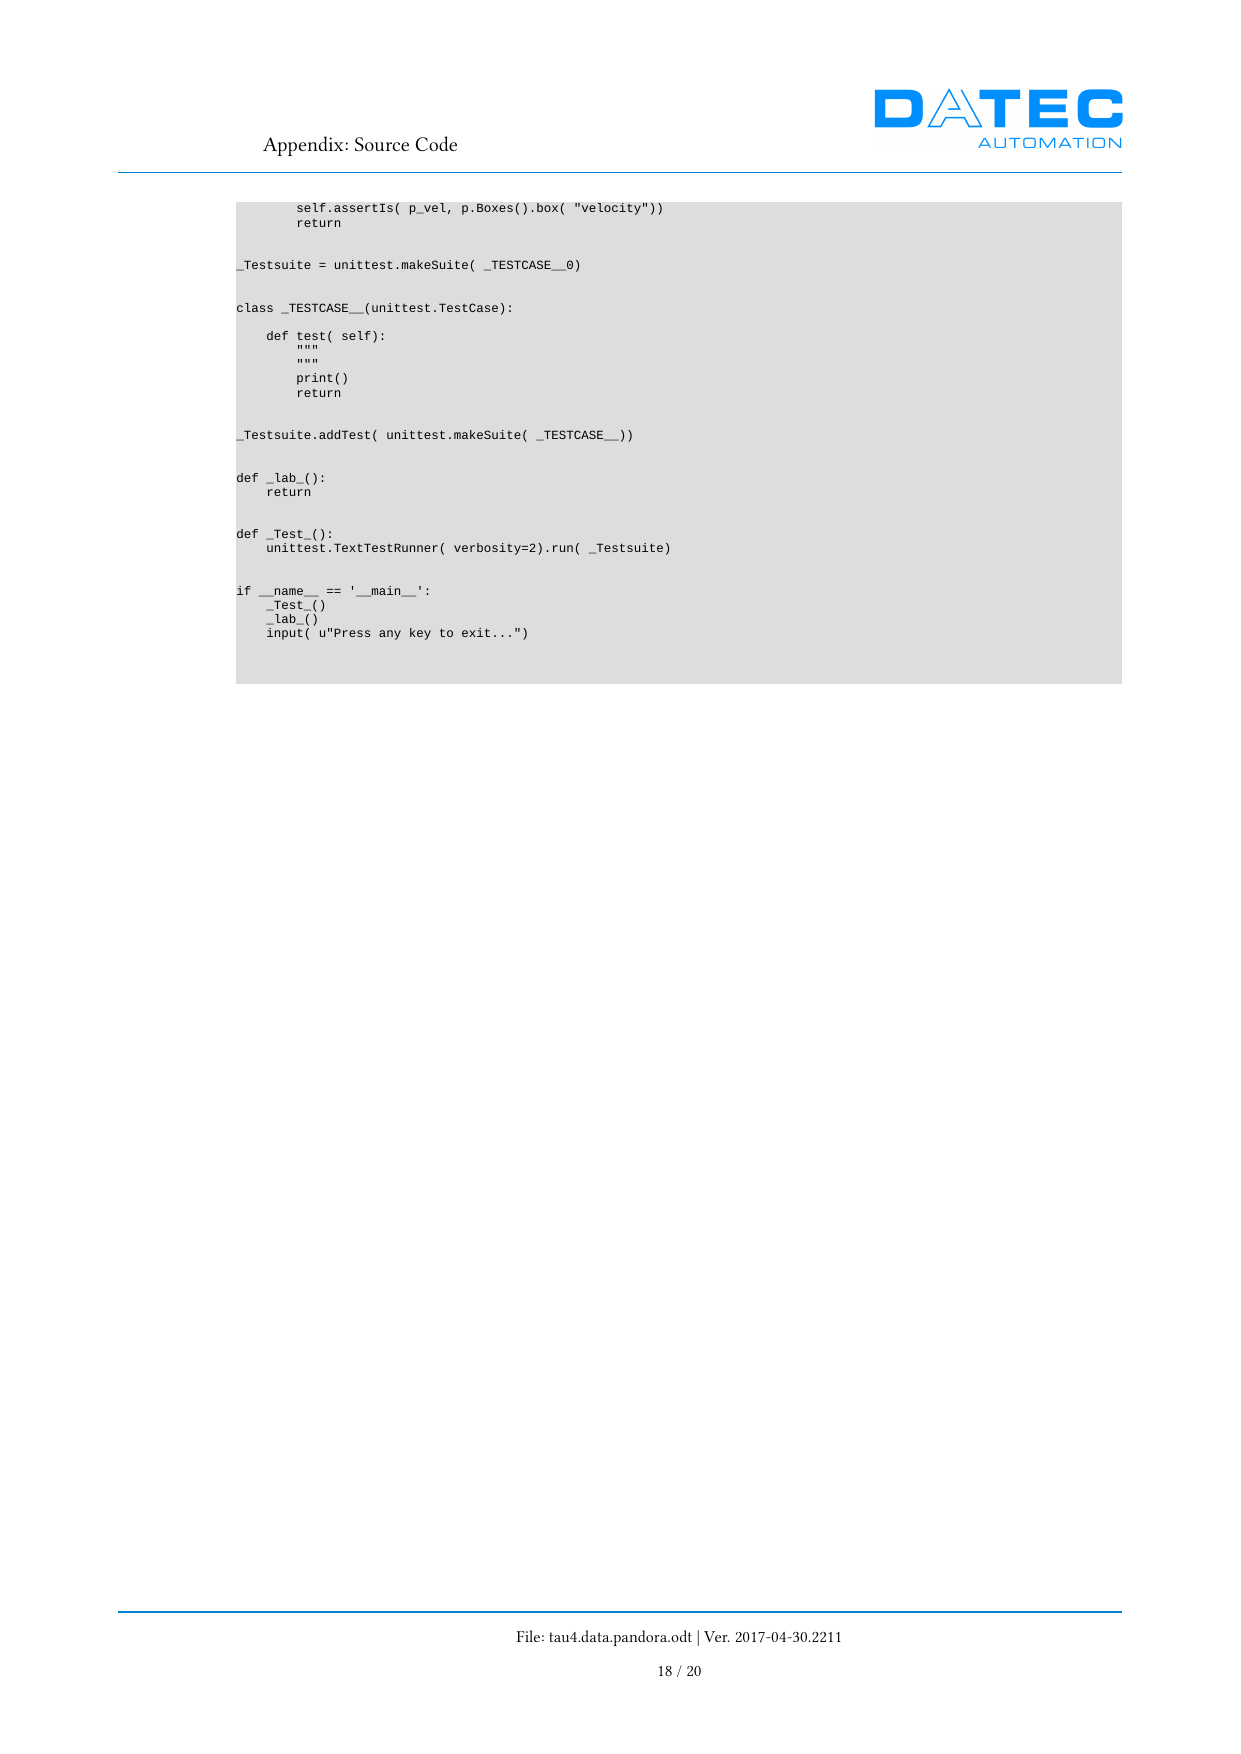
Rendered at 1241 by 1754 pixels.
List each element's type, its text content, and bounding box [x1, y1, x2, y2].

text input( u"Press any key to exit...") [236, 627, 1122, 642]
text self.assertIs( p_vel, p.Boxes().box( "velocity")) [236, 202, 1122, 217]
text def _lab_(): [236, 472, 1122, 486]
text _lab_() [236, 613, 1122, 627]
text """ [236, 344, 1122, 358]
text print() [236, 372, 1122, 387]
text unittest.TextTestRunner( verbosity=2).run( _Testsuite) [236, 542, 1122, 557]
picture [874, 88, 1123, 148]
text return [236, 217, 1122, 231]
text def test( self): [236, 330, 1122, 344]
text if __name__ == '__main__': [236, 585, 1122, 599]
text _Testsuite.addTest( unittest.makeSuite( _TESTCASE__)) [236, 429, 1122, 443]
text return [236, 387, 1122, 401]
text _Test_() [236, 599, 1122, 613]
text """ [236, 358, 1122, 372]
text def _Test_(): [236, 528, 1122, 542]
text class _TESTCASE__(unittest.TestCase): [236, 302, 1122, 316]
text return [236, 486, 1122, 500]
text _Testsuite = unittest.makeSuite( _TESTCASE__0) [236, 259, 1122, 273]
